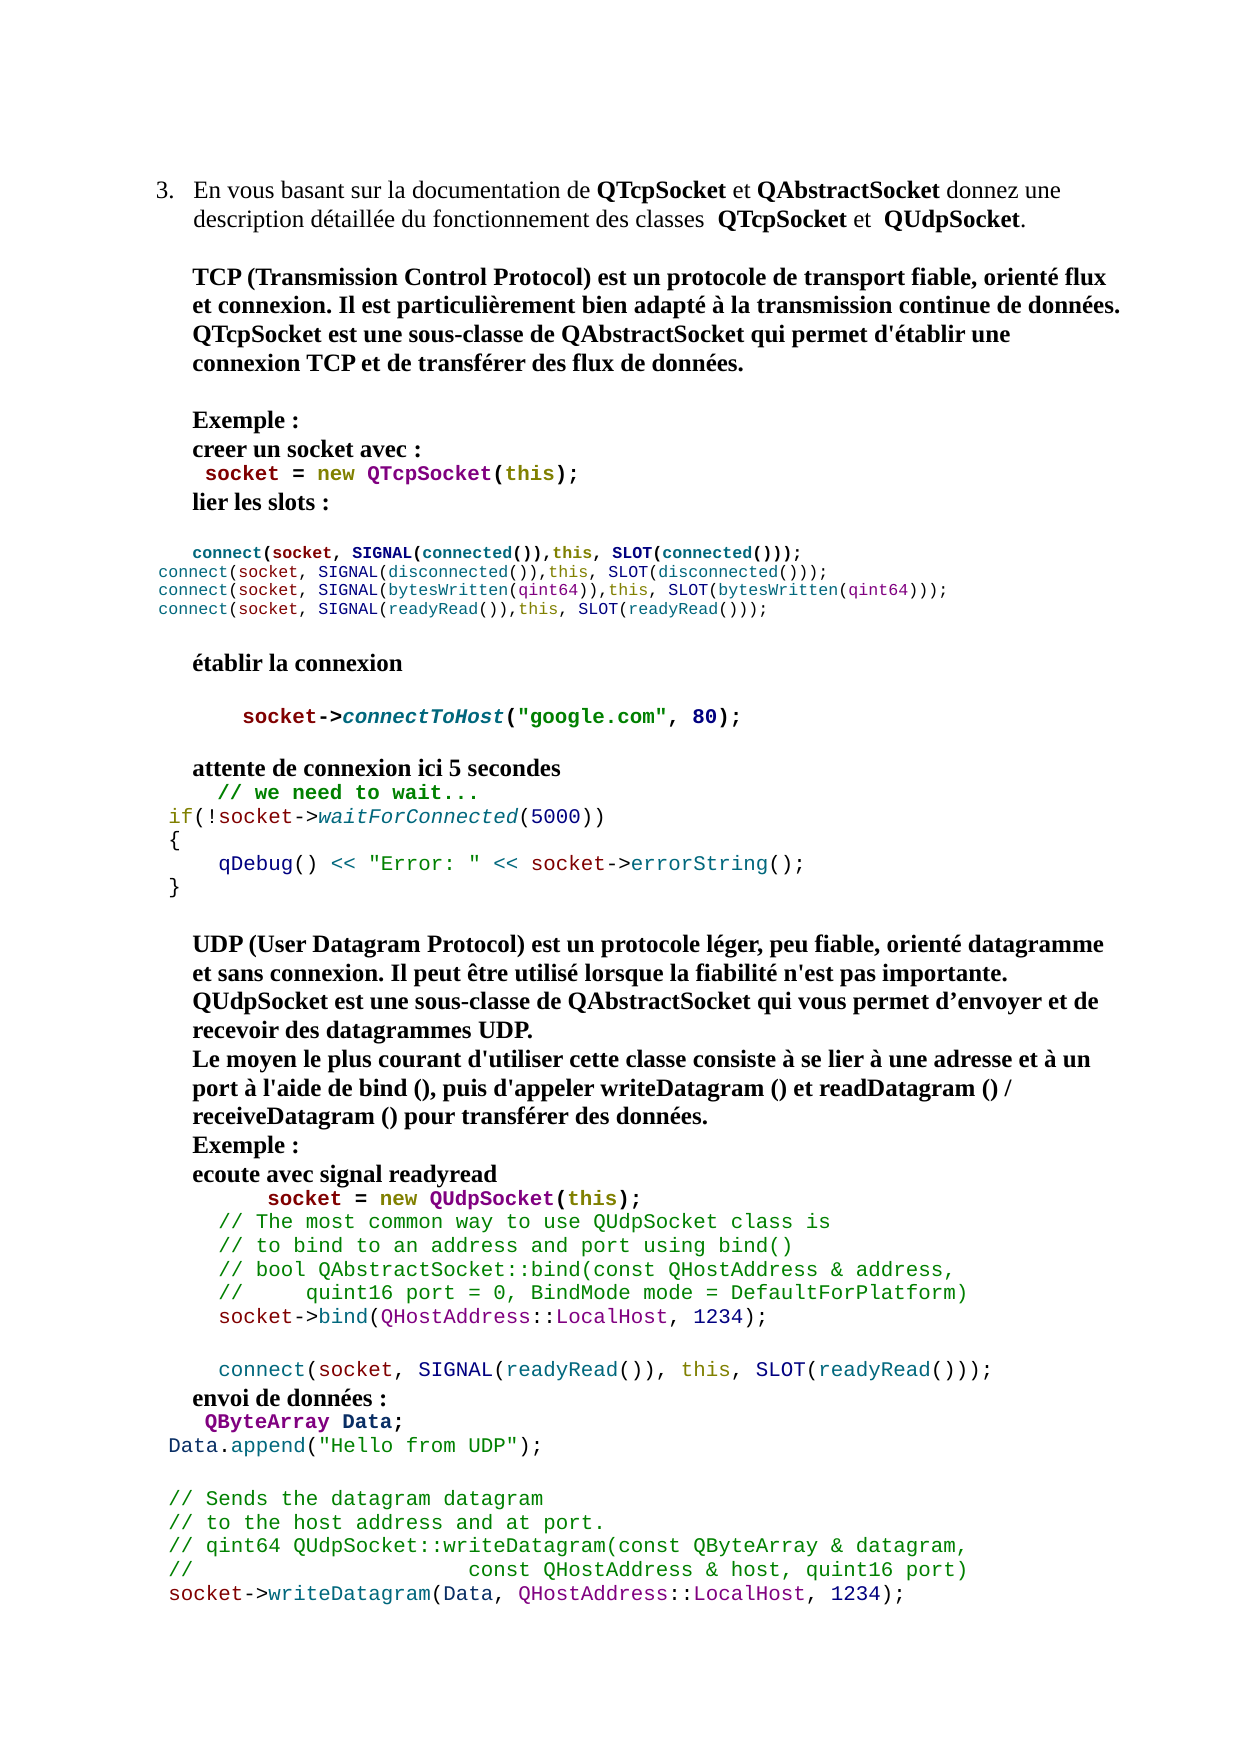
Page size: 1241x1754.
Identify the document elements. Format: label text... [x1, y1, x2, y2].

text // const QHostAddress & host, quint16 port) [118, 1559, 1122, 1583]
text socket->connectToHost("google.com", 80); [192, 706, 1122, 729]
text qDebug() << "Error: " << socket->errorString(); [118, 853, 1122, 877]
text QTcpSocket est une sous-classe de QAbstractSocket qui permet d'établir une connexion TCP et de transférer des flux de données. [192, 319, 1122, 377]
text socket->bind(QHostAddress::LocalHost, 1234); [118, 1306, 1122, 1329]
text socket->writeDatagram(Data, QHostAddress::LocalHost, 1234); [118, 1583, 1122, 1606]
text ecoute avec signal readyread [192, 1159, 1122, 1188]
text } [118, 877, 1122, 900]
text connect(socket, SIGNAL(bytesWritten(qint64)),this, SLOT(bytesWritten(qint64))); [118, 582, 1122, 601]
text // quint16 port = 0, BindMode mode = DefaultForPlatform) [118, 1282, 1122, 1306]
text Data.append("Hello from UDP"); [118, 1435, 1122, 1459]
text // to bind to an address and port using bind() [118, 1235, 1122, 1259]
text // we need to wait... [192, 782, 1122, 806]
text TCP (Transmission Control Protocol) est un protocole de transport fiable, orienté flux et connexion. Il est particulièrement bien adapté à la transmission continue de données. [192, 262, 1122, 319]
text // qint64 QUdpSocket::writeDatagram(const QByteArray & datagram, [118, 1536, 1122, 1559]
text socket = new QUdpSocket(this); [192, 1188, 1122, 1211]
text // bool QAbstractSocket::bind(const QHostAddress & address, [118, 1259, 1122, 1282]
text connect(socket, SIGNAL(readyRead()),this, SLOT(readyRead())); [118, 601, 1122, 620]
text // to the host address and at port. [118, 1512, 1122, 1536]
text Le moyen le plus courant d'utiliser cette classe consiste à se lier à une adresse et à un port à l'aide de bind (), puis d'appeler writeDatagram () et readDatagram () / receiveDatagram () pour transférer des données. [192, 1044, 1122, 1130]
text QByteArray Data; [192, 1411, 1122, 1435]
text // The most common way to use QUdpSocket class is [118, 1211, 1122, 1235]
text // Sends the datagram datagram [118, 1488, 1122, 1512]
text creer un socket avec : [192, 434, 1122, 463]
list En vous basant sur la documentation de QTcpSocket et QAbstractSocket donnez une description détaillée du fonctionnement des classes QTcpSocket et QUdpSocket. [156, 176, 1122, 233]
text lier les slots : [192, 487, 1122, 516]
text attente de connexion ici 5 secondes [192, 753, 1122, 782]
text connect(socket, SIGNAL(readyRead()), this, SLOT(readyRead())); [118, 1359, 1122, 1383]
text Exemple : [192, 1130, 1122, 1159]
text { [118, 829, 1122, 853]
text UDP (User Datagram Protocol) est un protocole léger, peu fiable, orienté datagramme et sans connexion. Il peut être utilisé lorsque la fiabilité n'est pas importante. QUdpSocket est une sous-classe de QAbstractSocket qui vous permet d’envoyer et de recevoir des datagrammes UDP. [192, 929, 1122, 1044]
text envoi de données : [192, 1383, 1122, 1411]
text connect(socket, SIGNAL(disconnected()),this, SLOT(disconnected())); [118, 563, 1122, 582]
text Exemple : [192, 406, 1122, 434]
text établir la connexion [192, 648, 1122, 677]
text if(!socket->waitForConnected(5000)) [118, 806, 1122, 829]
text connect(socket, SIGNAL(connected()),this, SLOT(connected())); [192, 544, 1122, 563]
text socket = new QTcpSocket(this); [192, 463, 1122, 487]
